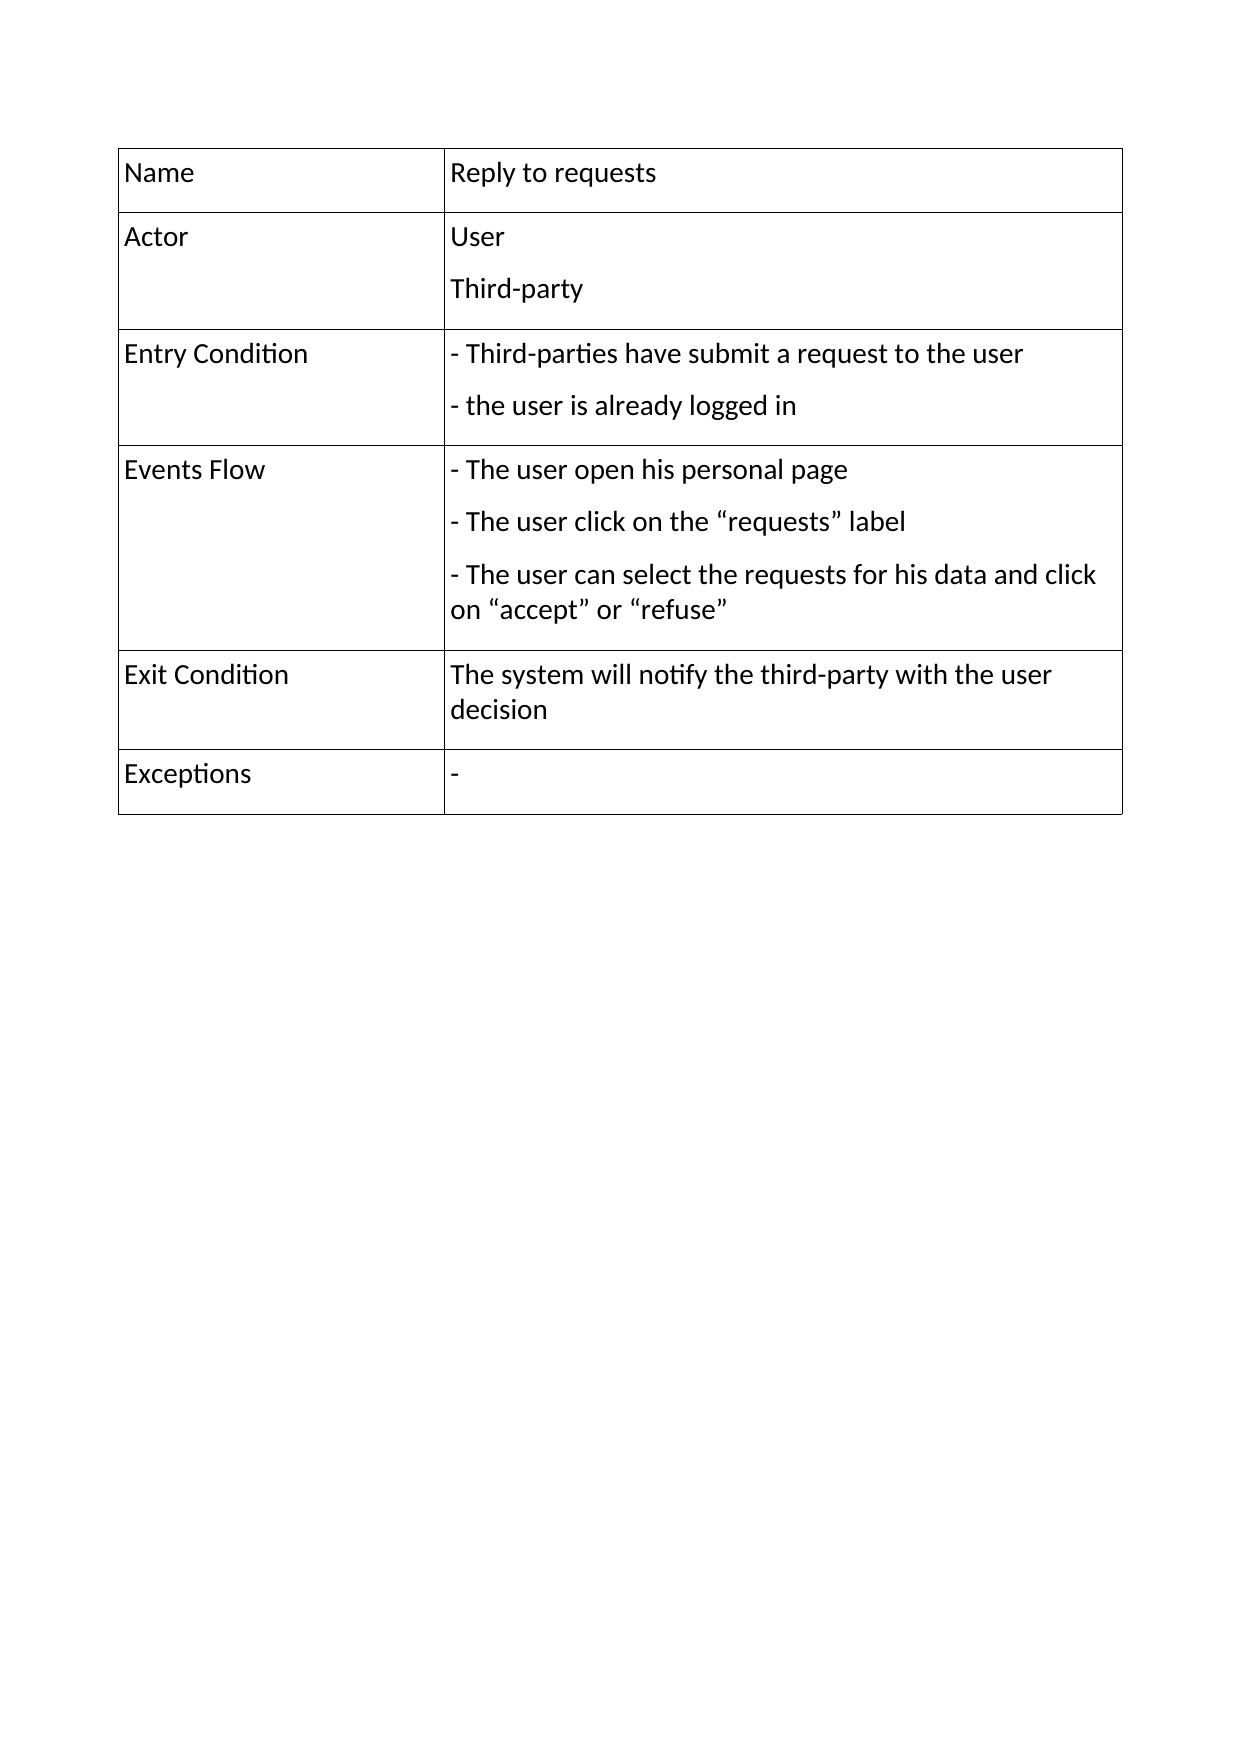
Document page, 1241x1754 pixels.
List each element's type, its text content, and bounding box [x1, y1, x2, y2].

table_cell - [445, 750, 1122, 814]
table_cell Actor [119, 213, 444, 328]
table_header Name [119, 149, 444, 212]
table_cell Exit Condition [119, 651, 444, 749]
table_cell - The user open his personal page - The user click on the “requests” label - The user can select the requests for his data and click on “accept” or “refuse” [445, 446, 1122, 649]
table_cell The system will notify the third-party with the user decision [445, 651, 1122, 749]
table_cell Entry Condition [119, 330, 444, 445]
table_cell Exceptions [119, 750, 444, 814]
table_cell - Third-parties have submit a request to the user - the user is already logged in [445, 330, 1122, 445]
table_cell User Third-party [445, 213, 1122, 328]
table_cell Events Flow [119, 446, 444, 649]
table_header Reply to requests [445, 149, 1122, 212]
